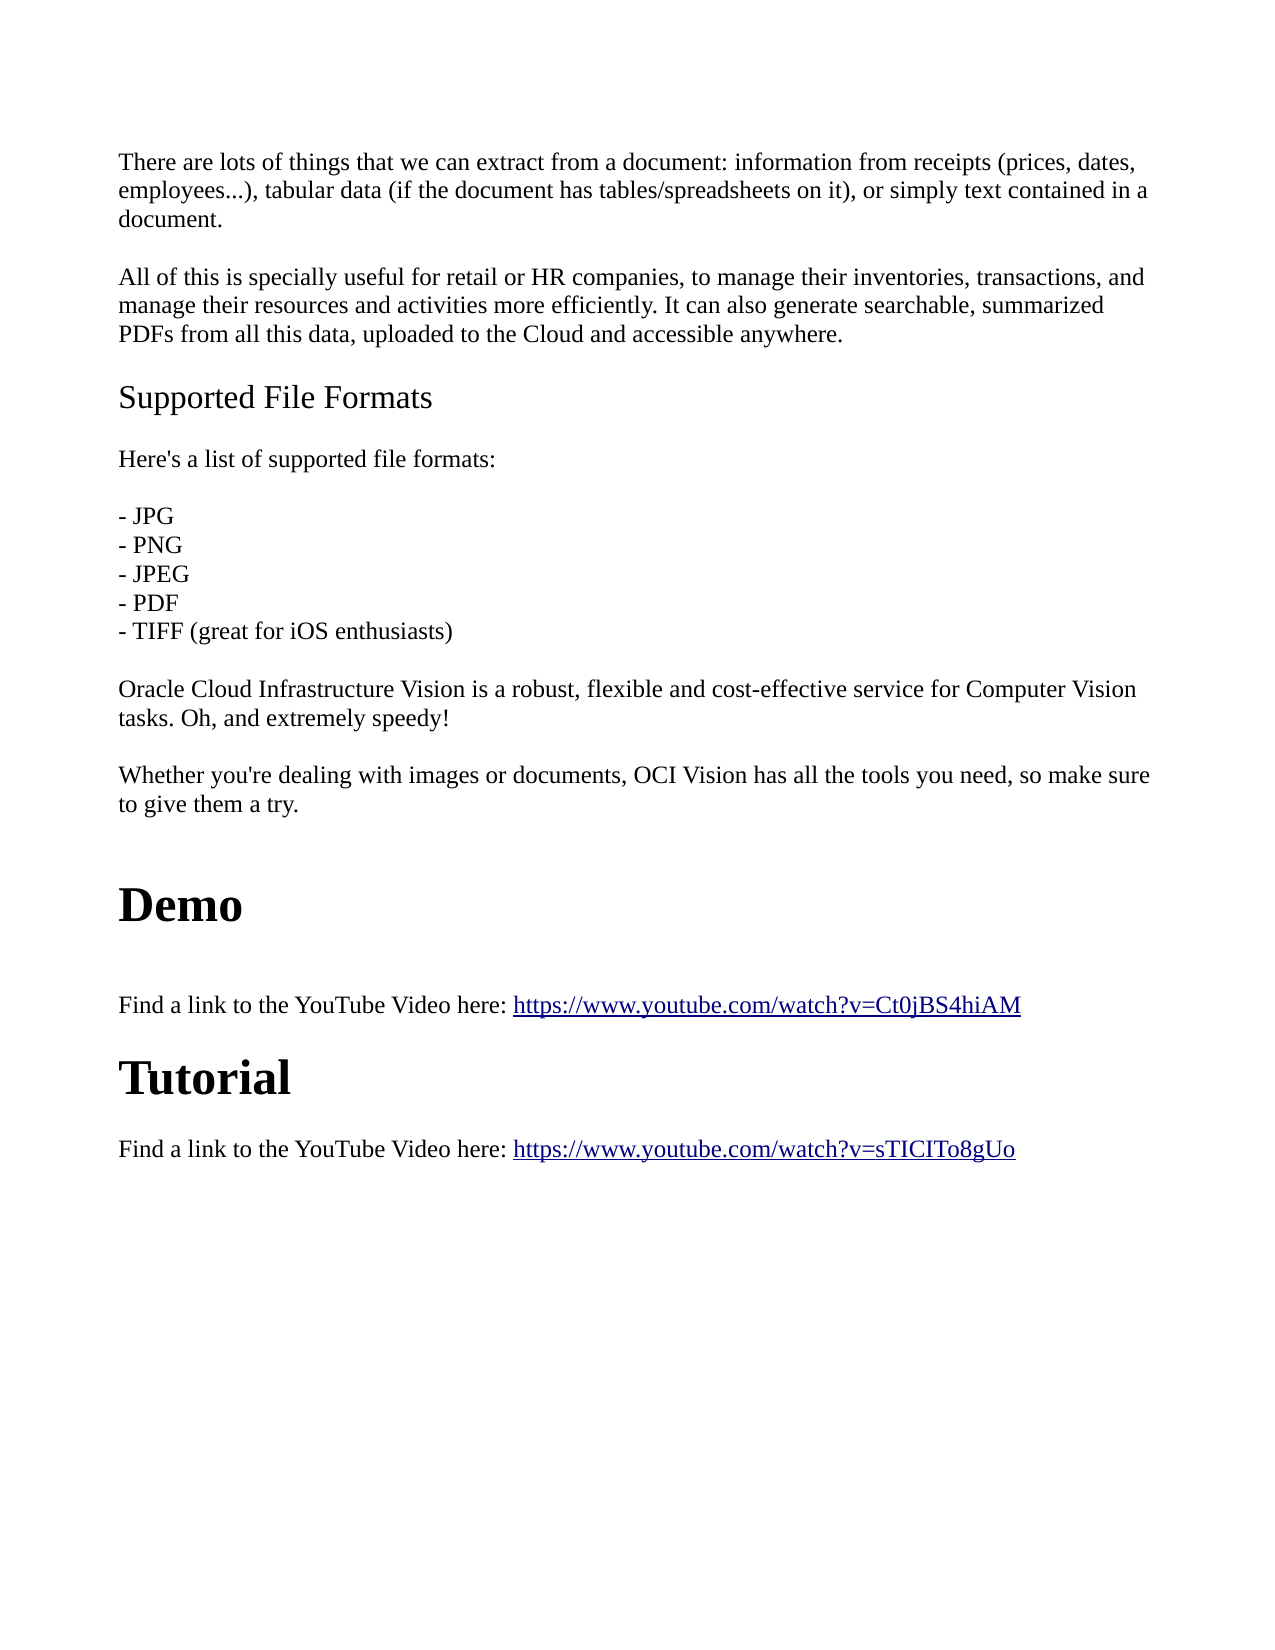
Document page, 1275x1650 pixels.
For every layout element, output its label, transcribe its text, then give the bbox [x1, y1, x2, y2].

text Oracle Cloud Infrastructure Vision is a robust, flexible and cost-effective service for Computer Vision tasks. Oh, and extremely speedy! [118, 674, 1157, 731]
text Here's a list of supported file formats: [118, 444, 1157, 473]
text Tutorial [118, 1048, 1157, 1105]
text Whether you're dealing with images or documents, OCI Vision has all the tools you need, so make sure to give them a try. [118, 760, 1157, 818]
text There are lots of things that we can extract from a document: information from receipts (prices, dates, employees...), tabular data (if the document has tables/spreadsheets on it), or simply text contained in a document. [118, 147, 1157, 233]
text Find a link to the YouTube Video here: https://www.youtube.com/watch?v=sTICITo8gUo [118, 1134, 1157, 1163]
text Supported File Formats [118, 377, 1157, 415]
text Find a link to the YouTube Video here: https://www.youtube.com/watch?v=Ct0jBS4hiAM [118, 990, 1157, 1019]
text All of this is specially useful for retail or HR companies, to manage their inventories, transactions, and manage their resources and activities more efficiently. It can also generate searchable, summarized PDFs from all this data, uploaded to the Cloud and accessible anywhere. [118, 262, 1157, 348]
text Demo [118, 875, 1157, 933]
text - PDF [118, 588, 1157, 616]
text - PNG [118, 530, 1157, 559]
text - JPEG [118, 559, 1157, 588]
text - JPG [118, 501, 1157, 530]
text - TIFF (great for iOS enthusiasts) [118, 616, 1157, 645]
